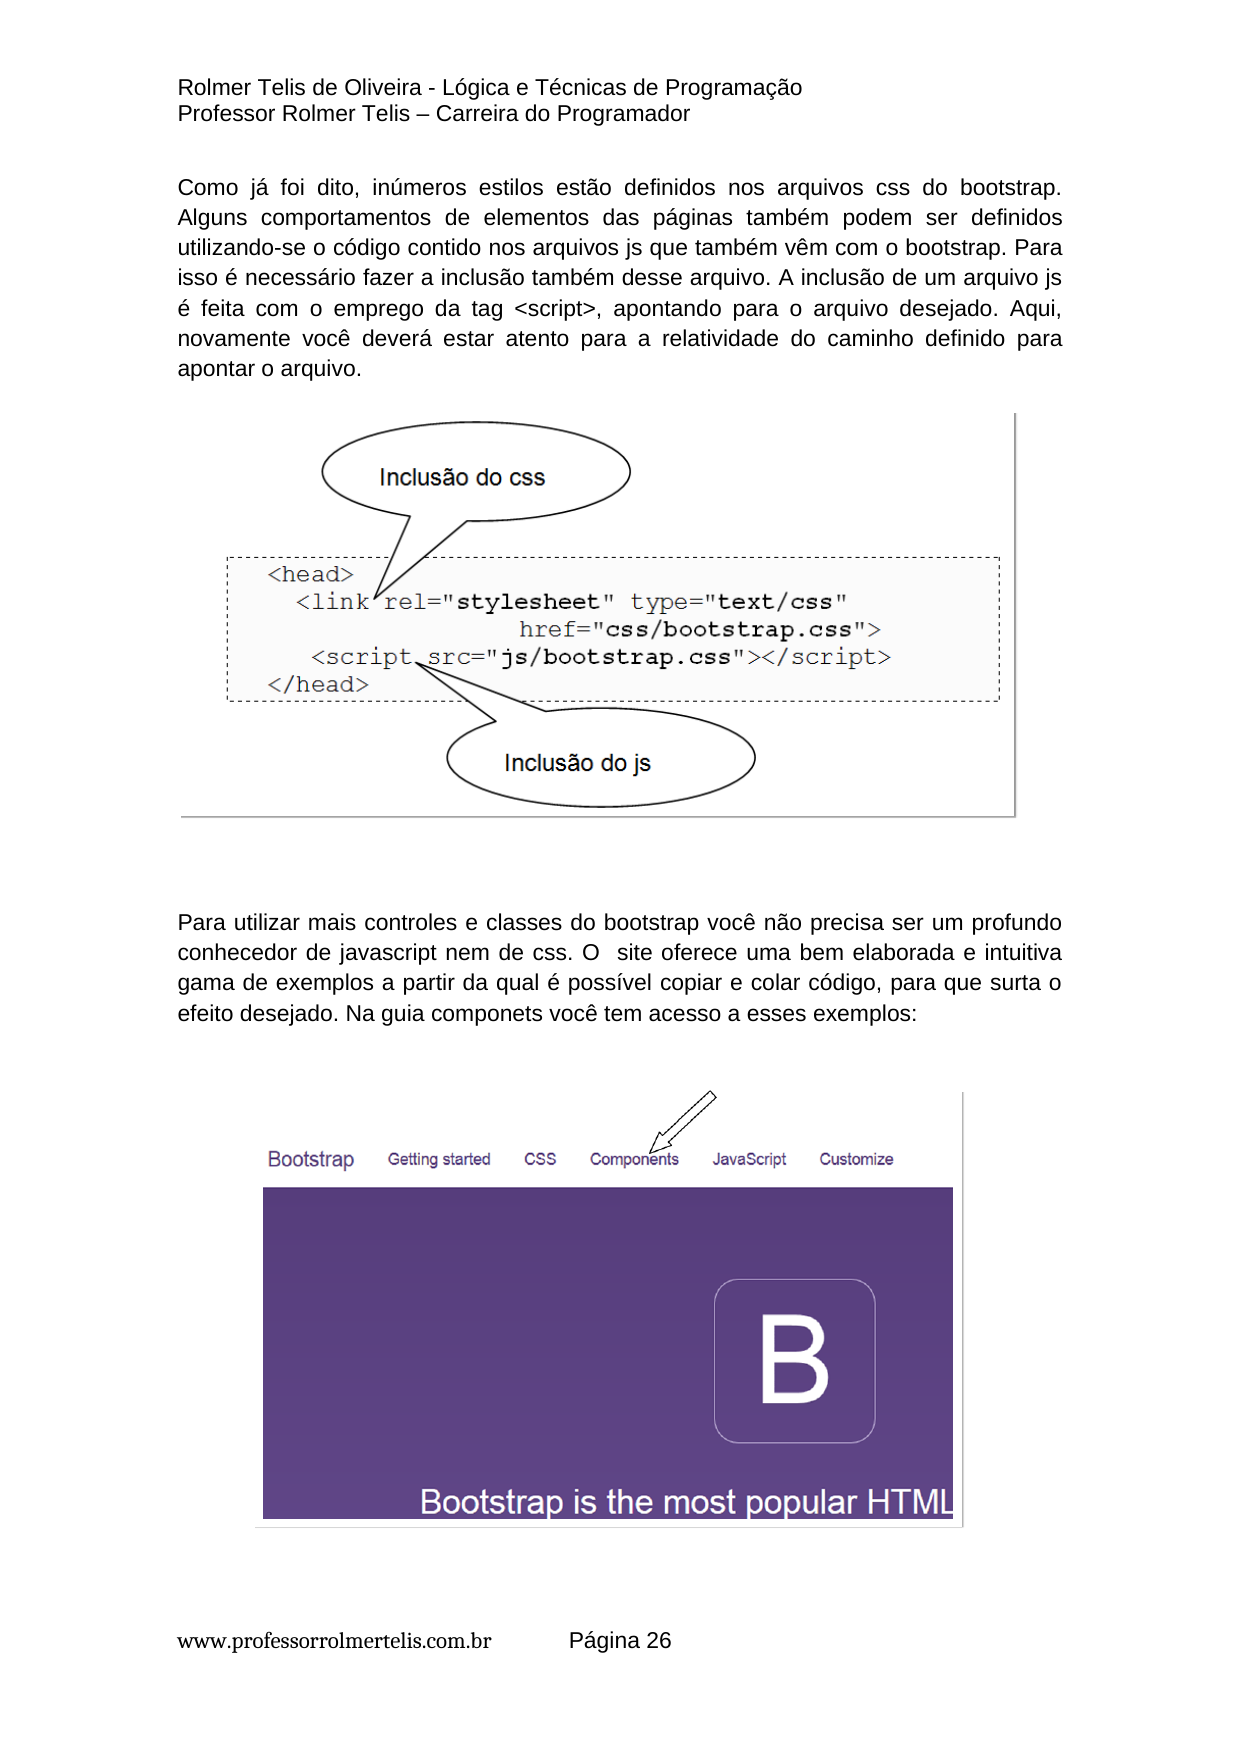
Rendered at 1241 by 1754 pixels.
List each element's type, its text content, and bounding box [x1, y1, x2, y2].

picture [177, 409, 1014, 816]
text Como já foi dito, inúmeros estilos estão definidos nos arquivos css do bootstrap. Alguns comportamentos de elementos das páginas também podem ser definidos utilizando-se o código contido nos arquivos js que também vêm com o bootstrap. Para isso é necessário fazer a inclusão também desse arquivo. A inclusão de um arquivo js é feita com o emprego da tag <script>, apontando para o arquivo desejado. Aqui, novamente você deverá estar atento para a relatividade do caminho definido para apontar o arquivo. [177, 174, 1063, 381]
text Para utilizar mais controles e classes do bootstrap você não precisa ser um profundo conhecedor de javascript nem de css. O site oferece uma bem elaborada e intuitiva gama de exemplos a partir da qual é possível copiar e colar código, para que surta o efeito desejado. Na guia componets você tem acesso a esses exemplos: [177, 909, 1063, 1026]
picture [250, 1088, 962, 1527]
